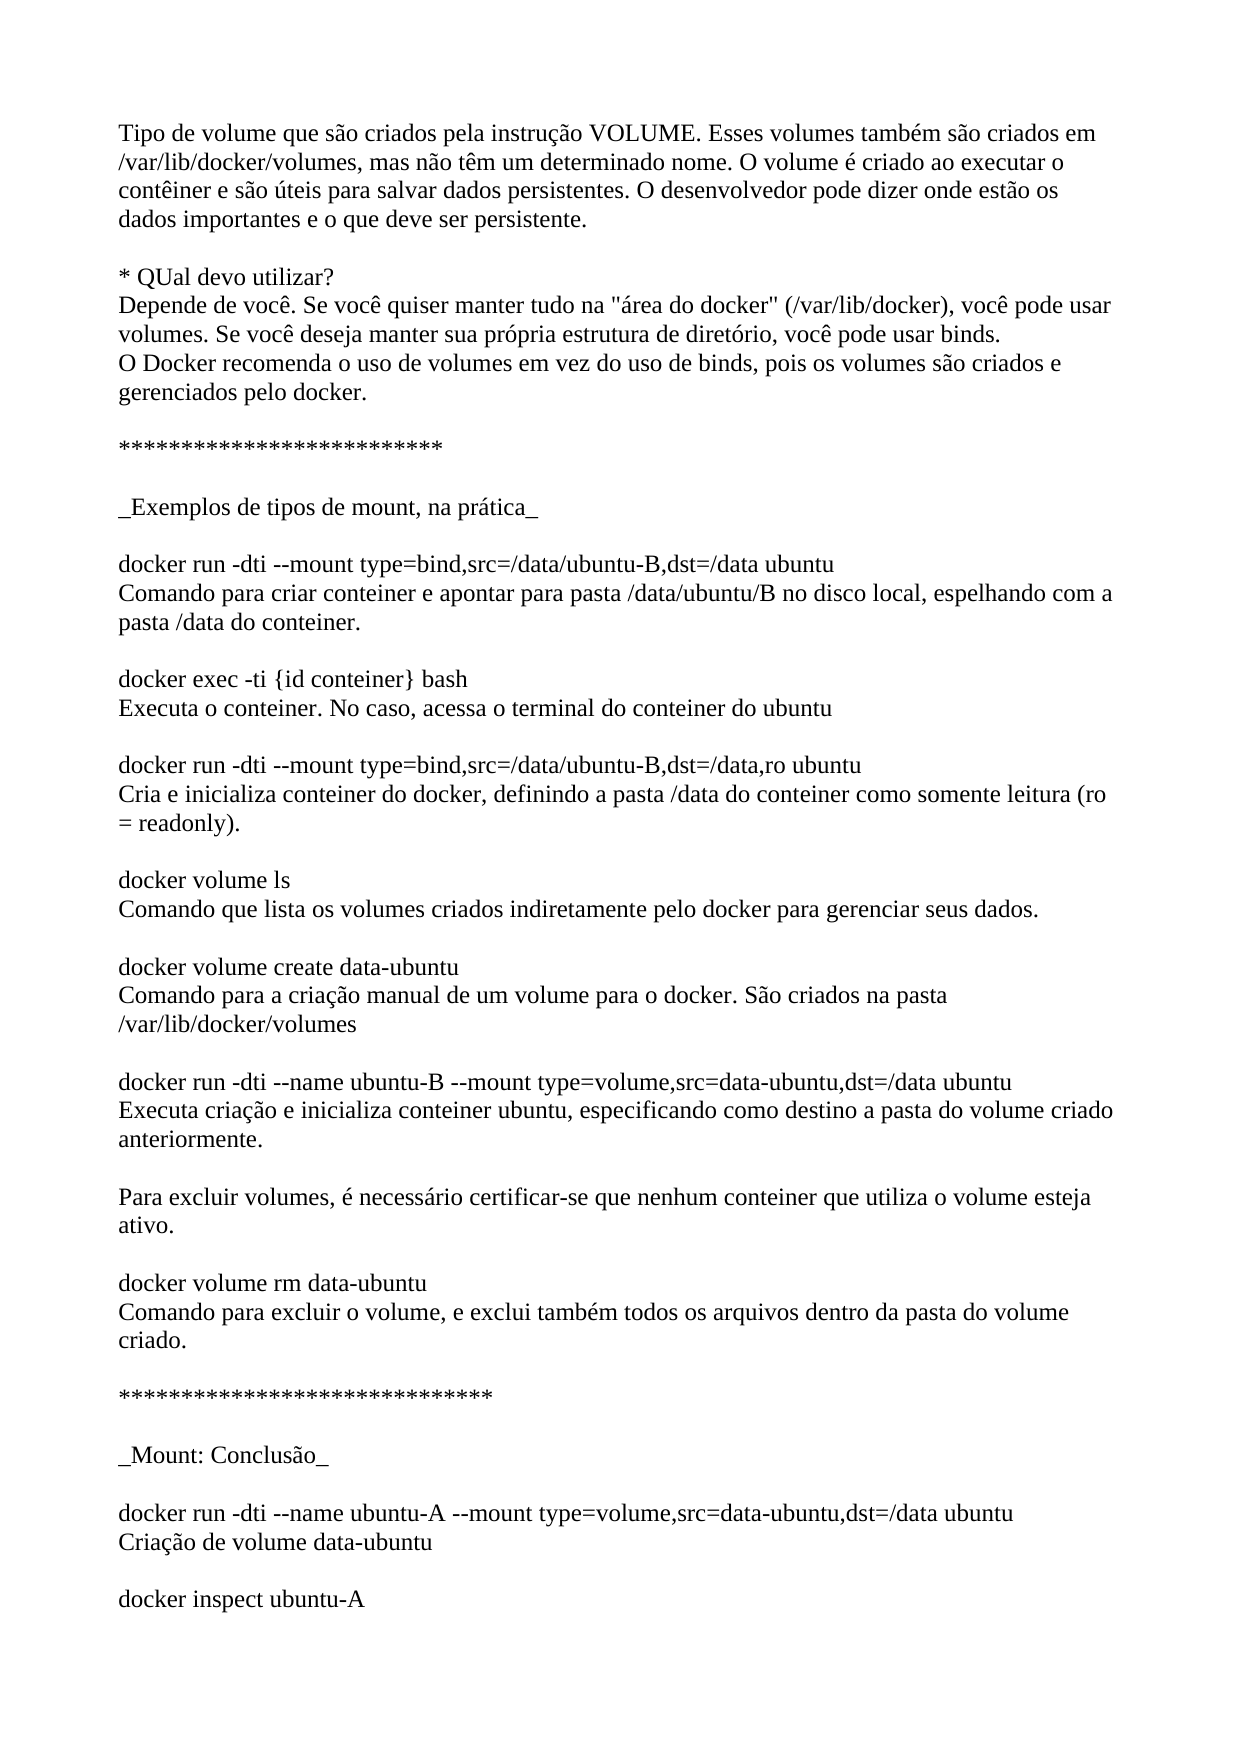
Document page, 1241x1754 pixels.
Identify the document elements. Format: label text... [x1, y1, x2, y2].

text docker exec -ti {id conteiner} bash [118, 664, 1122, 693]
text docker volume create data-ubuntu [118, 952, 1122, 981]
text Depende de você. Se você quiser manter tudo na "área do docker" (/var/lib/docker), você pode usar volumes. Se você deseja manter sua própria estrutura de diretório, você pode usar binds. [118, 291, 1122, 348]
text _Exemplos de tipos de mount, na prática_ [118, 492, 1122, 521]
text docker run -dti --mount type=bind,src=/data/ubuntu-B,dst=/data,ro ubuntu [118, 751, 1122, 779]
text Comando para criar conteiner e apontar para pasta /data/ubuntu/B no disco local, espelhando com a pasta /data do conteiner. [118, 578, 1122, 636]
text Executa criação e inicializa conteiner ubuntu, especificando como destino a pasta do volume criado anteriormente. [118, 1096, 1122, 1153]
text docker run -dti --mount type=bind,src=/data/ubuntu-B,dst=/data ubuntu [118, 549, 1122, 578]
text docker volume ls [118, 866, 1122, 894]
text docker inspect ubuntu-A [118, 1584, 1122, 1613]
text Tipo de volume que são criados pela instrução VOLUME. Esses volumes também são criados em /var/lib/docker/volumes, mas não têm um determinado nome. O volume é criado ao executar o contêiner e são úteis para salvar dados persistentes. O desenvolvedor pode dizer onde estão os dados importantes e o que deve ser persistente. [118, 118, 1122, 233]
text _Mount: Conclusão_ [118, 1441, 1122, 1469]
text Executa o conteiner. No caso, acessa o terminal do conteiner do ubuntu [118, 693, 1122, 722]
text Criação de volume data-ubuntu [118, 1527, 1122, 1556]
text ****************************** [118, 1383, 1122, 1412]
text Comando para a criação manual de um volume para o docker. São criados na pasta /var/lib/docker/volumes [118, 981, 1122, 1038]
text Comando que lista os volumes criados indiretamente pelo docker para gerenciar seus dados. [118, 894, 1122, 923]
text Cria e inicializa conteiner do docker, definindo a pasta /data do conteiner como somente leitura (ro = readonly). [118, 779, 1122, 837]
text Comando para excluir o volume, e exclui também todos os arquivos dentro da pasta do volume criado. [118, 1297, 1122, 1354]
text Para excluir volumes, é necessário certificar-se que nenhum conteiner que utiliza o volume esteja ativo. [118, 1182, 1122, 1239]
text ************************** [118, 434, 1122, 463]
text docker run -dti --name ubuntu-B --mount type=volume,src=data-ubuntu,dst=/data ubuntu [118, 1067, 1122, 1096]
text docker volume rm data-ubuntu [118, 1268, 1122, 1297]
text O Docker recomenda o uso de volumes em vez do uso de binds, pois os volumes são criados e gerenciados pelo docker. [118, 348, 1122, 406]
text docker run -dti --name ubuntu-A --mount type=volume,src=data-ubuntu,dst=/data ubuntu [118, 1498, 1122, 1527]
text * QUal devo utilizar? [118, 262, 1122, 291]
